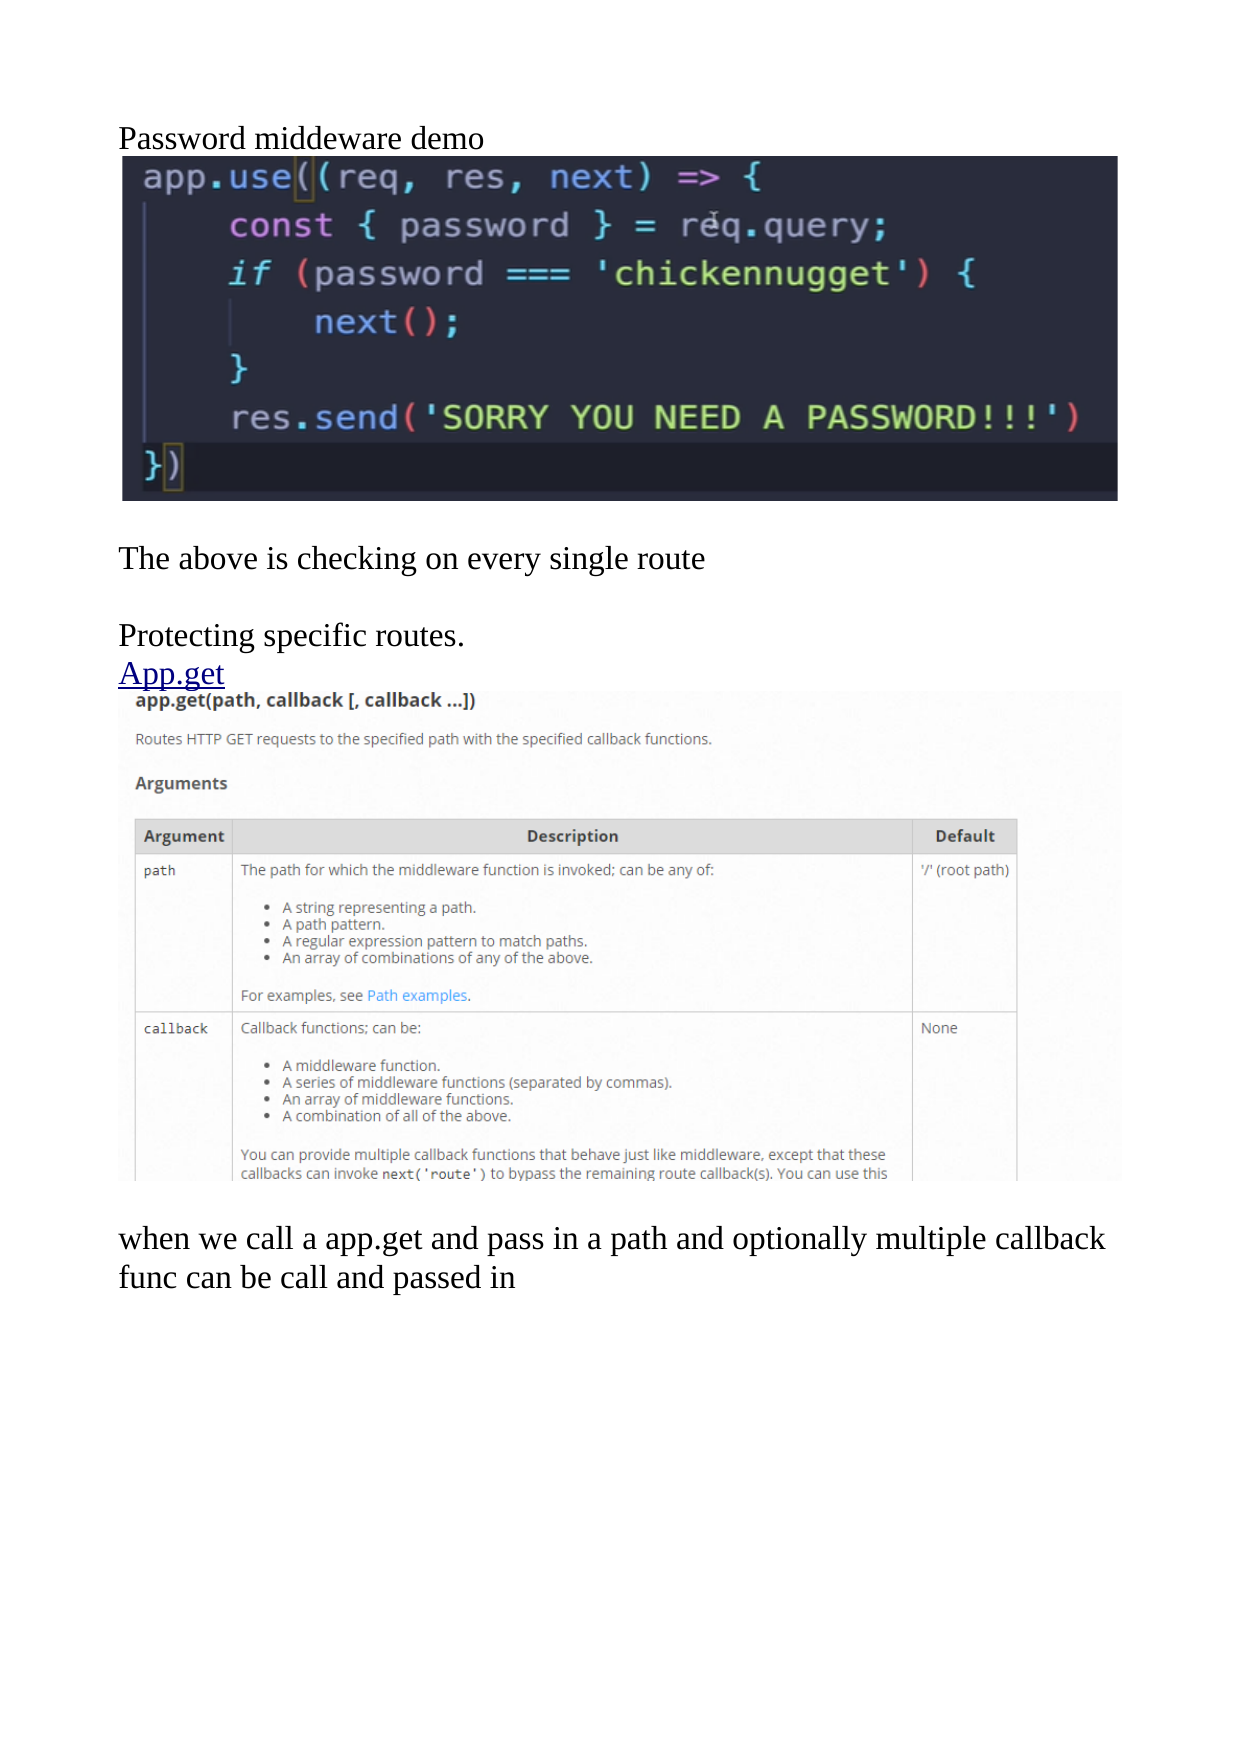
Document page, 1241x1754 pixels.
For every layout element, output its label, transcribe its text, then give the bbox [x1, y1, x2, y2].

picture [122, 156, 1118, 501]
text Protecting specific routes. [118, 615, 1122, 653]
text Password middeware demo [118, 118, 1122, 156]
text The above is checking on every single route [118, 538, 1122, 577]
text App.get [118, 653, 1122, 691]
text when we call a app.get and pass in a path and optionally multiple callback func can be call and passed in [118, 1218, 1122, 1295]
picture [118, 691, 1123, 1181]
